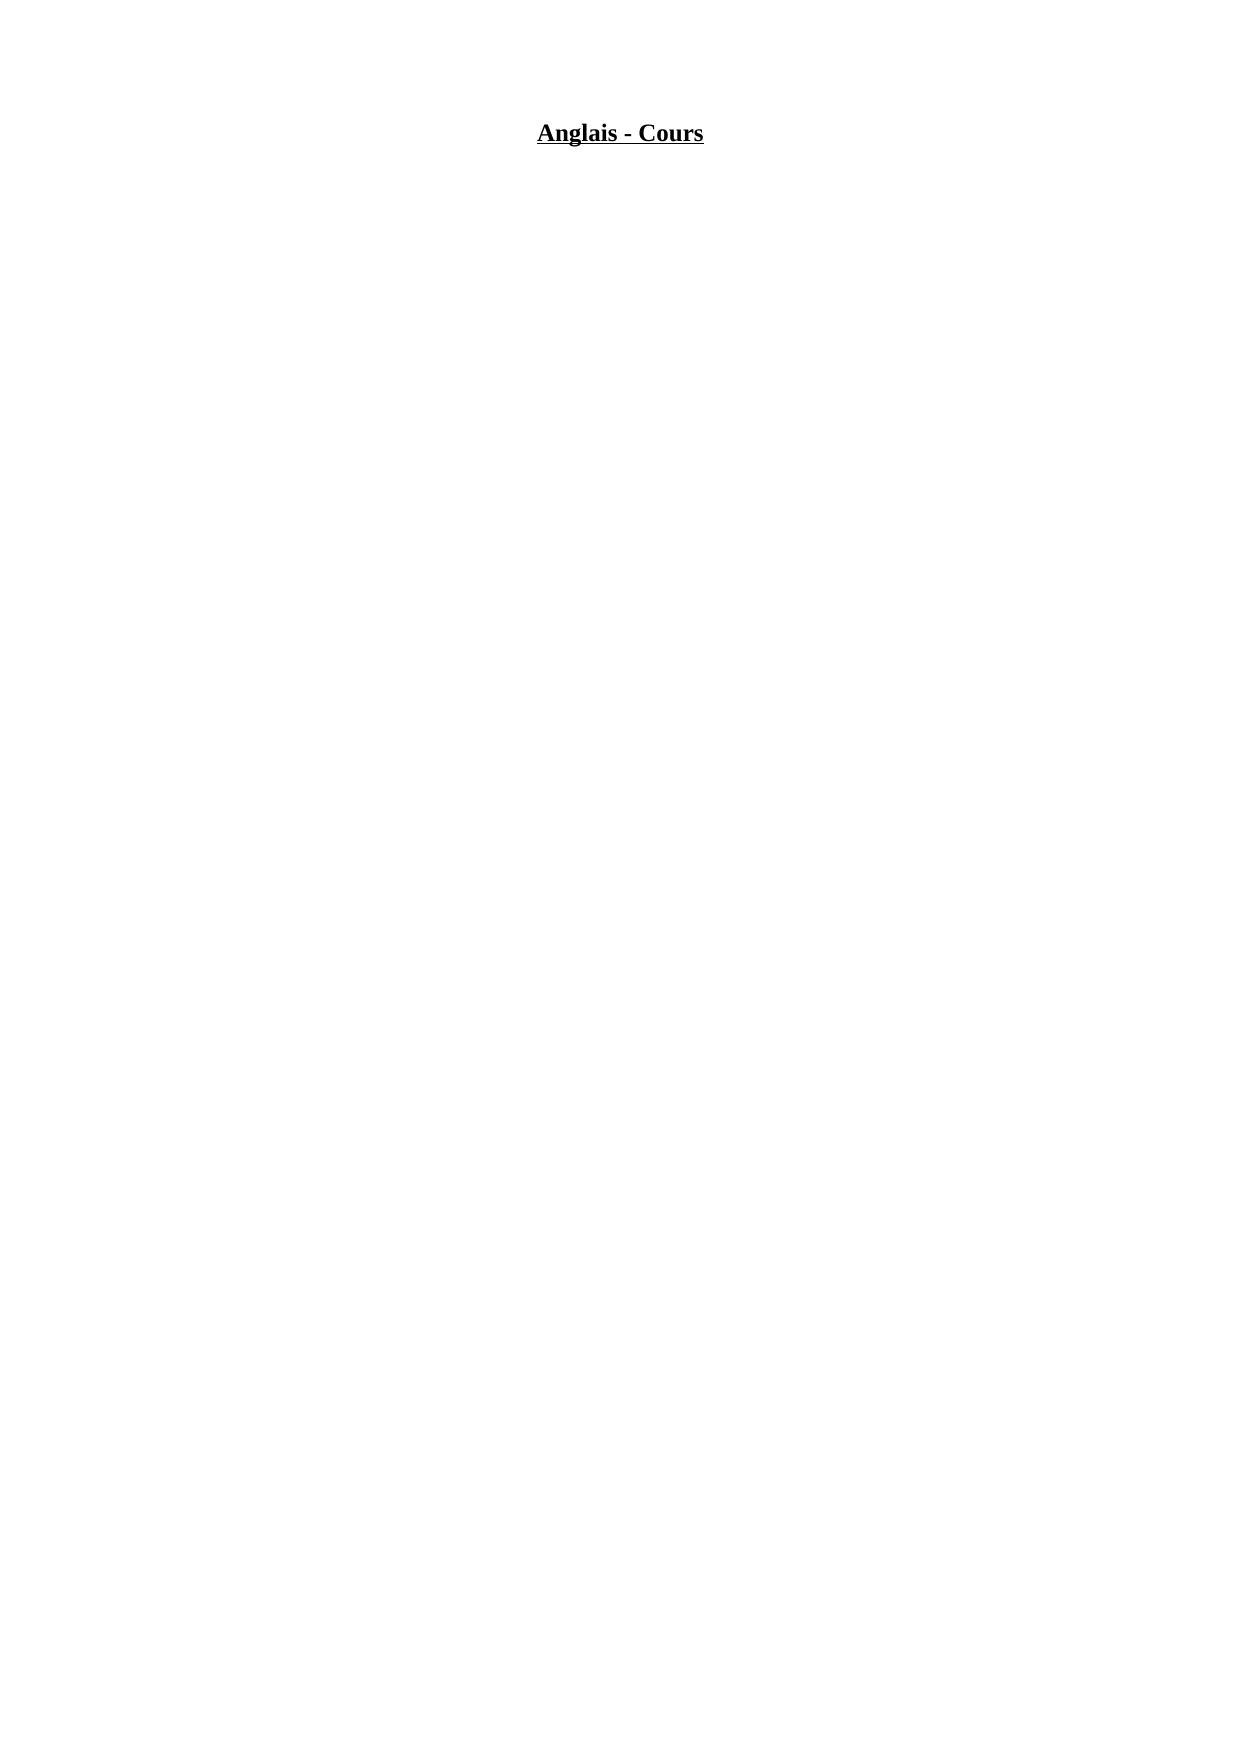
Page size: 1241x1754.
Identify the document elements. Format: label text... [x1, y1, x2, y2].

text Anglais - Cours [118, 118, 1122, 147]
